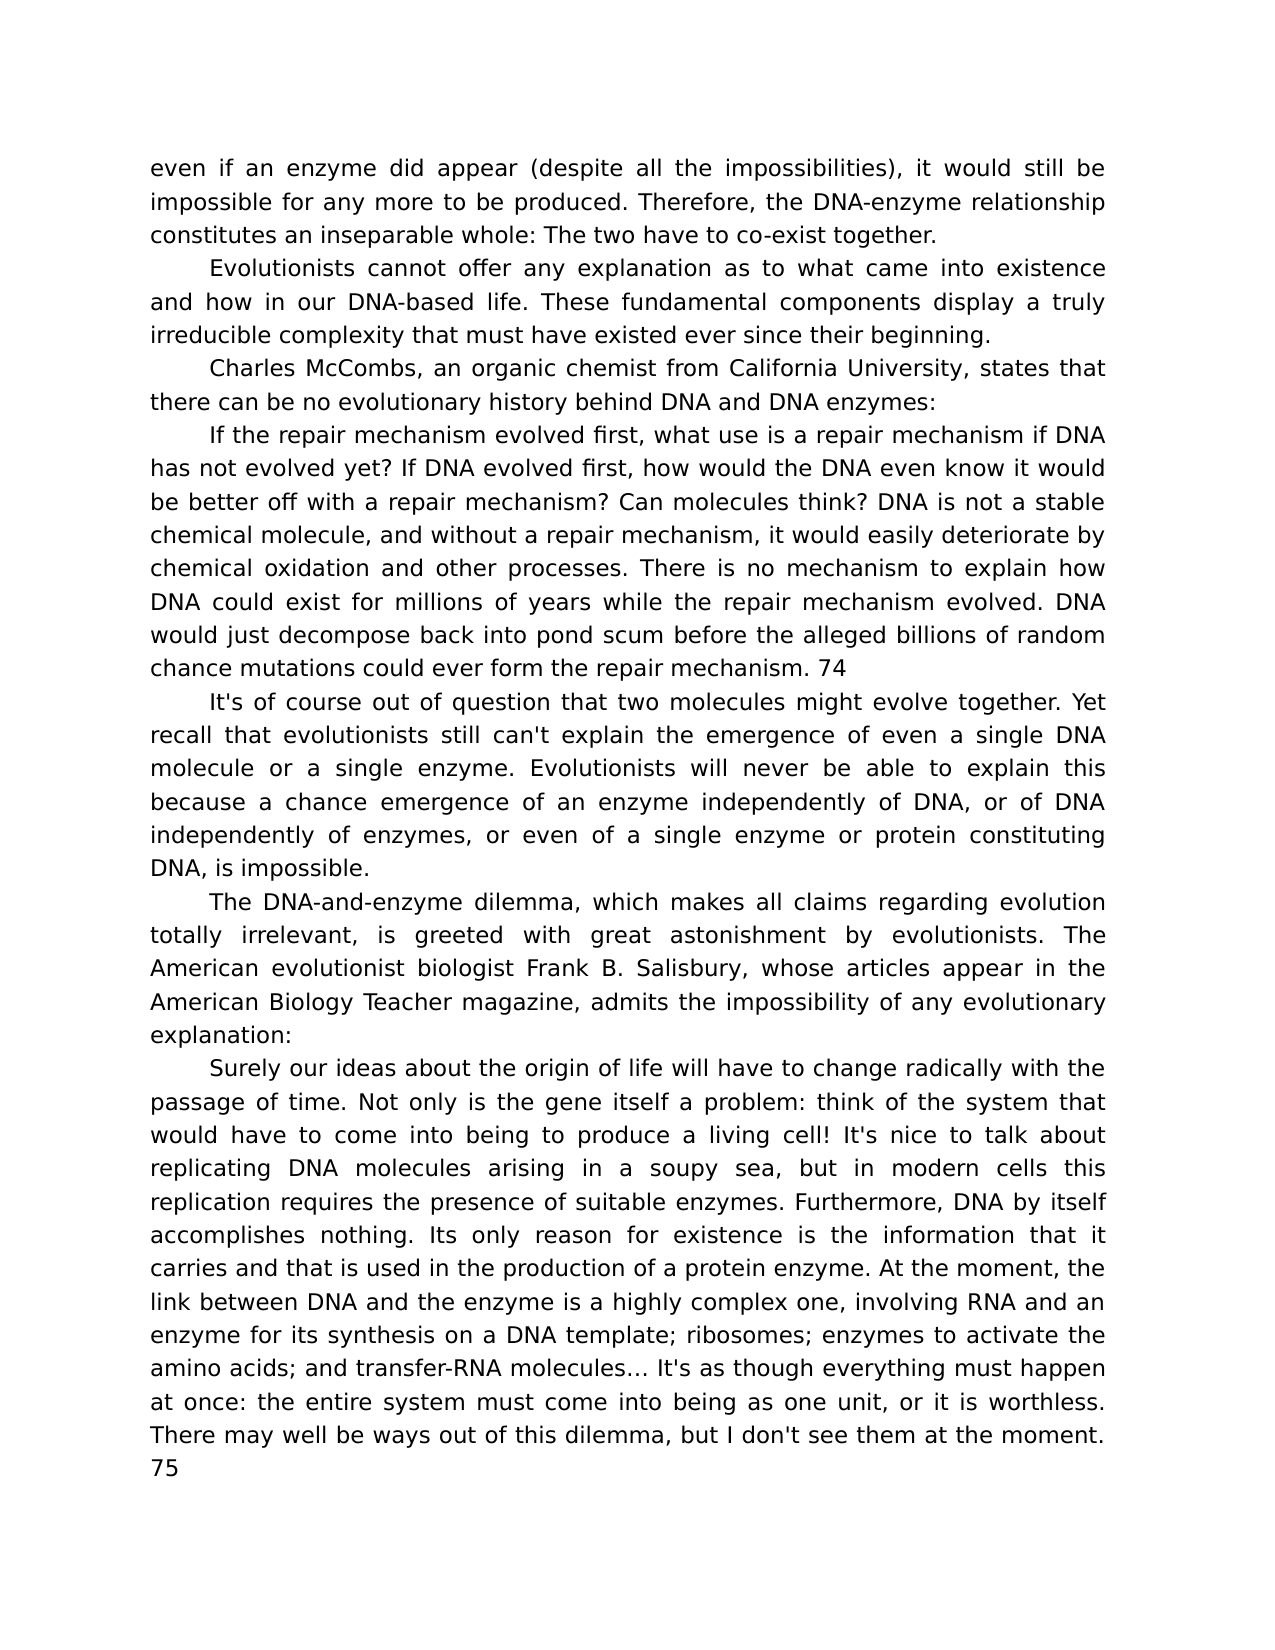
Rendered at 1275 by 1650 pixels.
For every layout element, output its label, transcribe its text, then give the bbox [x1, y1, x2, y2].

text The DNA-and-enzyme dilemma, which makes all claims regarding evolution totally irrelevant, is greeted with great astonishment by evolutionists. The American evolutionist biologist Frank B. Salisbury, whose articles appear in the American Biology Teacher magazine, admits the impossibility of any evolutionary explanation: [150, 883, 1107, 1050]
text Charles McCombs, an organic chemist from California University, states that there can be no evolutionary history behind DNA and DNA enzymes: [150, 350, 1107, 417]
text Evolutionists cannot offer any explanation as to what came into existence and how in our DNA-based life. These fundamental components display a truly irreducible complexity that must have existed ever since their beginning. [150, 250, 1107, 350]
text Surely our ideas about the origin of life will have to change radically with the passage of time. Not only is the gene itself a problem: think of the system that would have to come into being to produce a living cell! It's nice to talk about replicating DNA molecules arising in a soupy sea, but in modern cells this replication requires the presence of suitable enzymes. Furthermore, DNA by itself accomplishes nothing. Its only reason for existence is the information that it carries and that is used in the production of a protein enzyme. At the moment, the link between DNA and the enzyme is a highly complex one, involving RNA and an enzyme for its synthesis on a DNA template; ribosomes; enzymes to activate the amino acids; and transfer-RNA molecules… It's as though everything must happen at once: the entire system must come into being as one unit, or it is worthless. There may well be ways out of this dilemma, but I don't see them at the moment. 75 [150, 1050, 1107, 1483]
text It's of course out of question that two molecules might evolve together. Yet recall that evolutionists still can't explain the emergence of even a single DNA molecule or a single enzyme. Evolutionists will never be able to explain this because a chance emergence of an enzyme independently of DNA, or of DNA independently of enzymes, or even of a single enzyme or protein constituting DNA, is impossible. [150, 683, 1107, 883]
text If the repair mechanism evolved first, what use is a repair mechanism if DNA has not evolved yet? If DNA evolved first, how would the DNA even know it would be better off with a repair mechanism? Can molecules think? DNA is not a stable chemical molecule, and without a repair mechanism, it would easily deteriorate by chemical oxidation and other processes. There is no mechanism to explain how DNA could exist for millions of years while the repair mechanism evolved. DNA would just decompose back into pond scum before the alleged billions of random chance mutations could ever form the repair mechanism. 74 [150, 417, 1107, 683]
text even if an enzyme did appear (despite all the impossibilities), it would still be impossible for any more to be produced. Therefore, the DNA-enzyme relationship constitutes an inseparable whole: The two have to co-exist together. [150, 150, 1107, 250]
